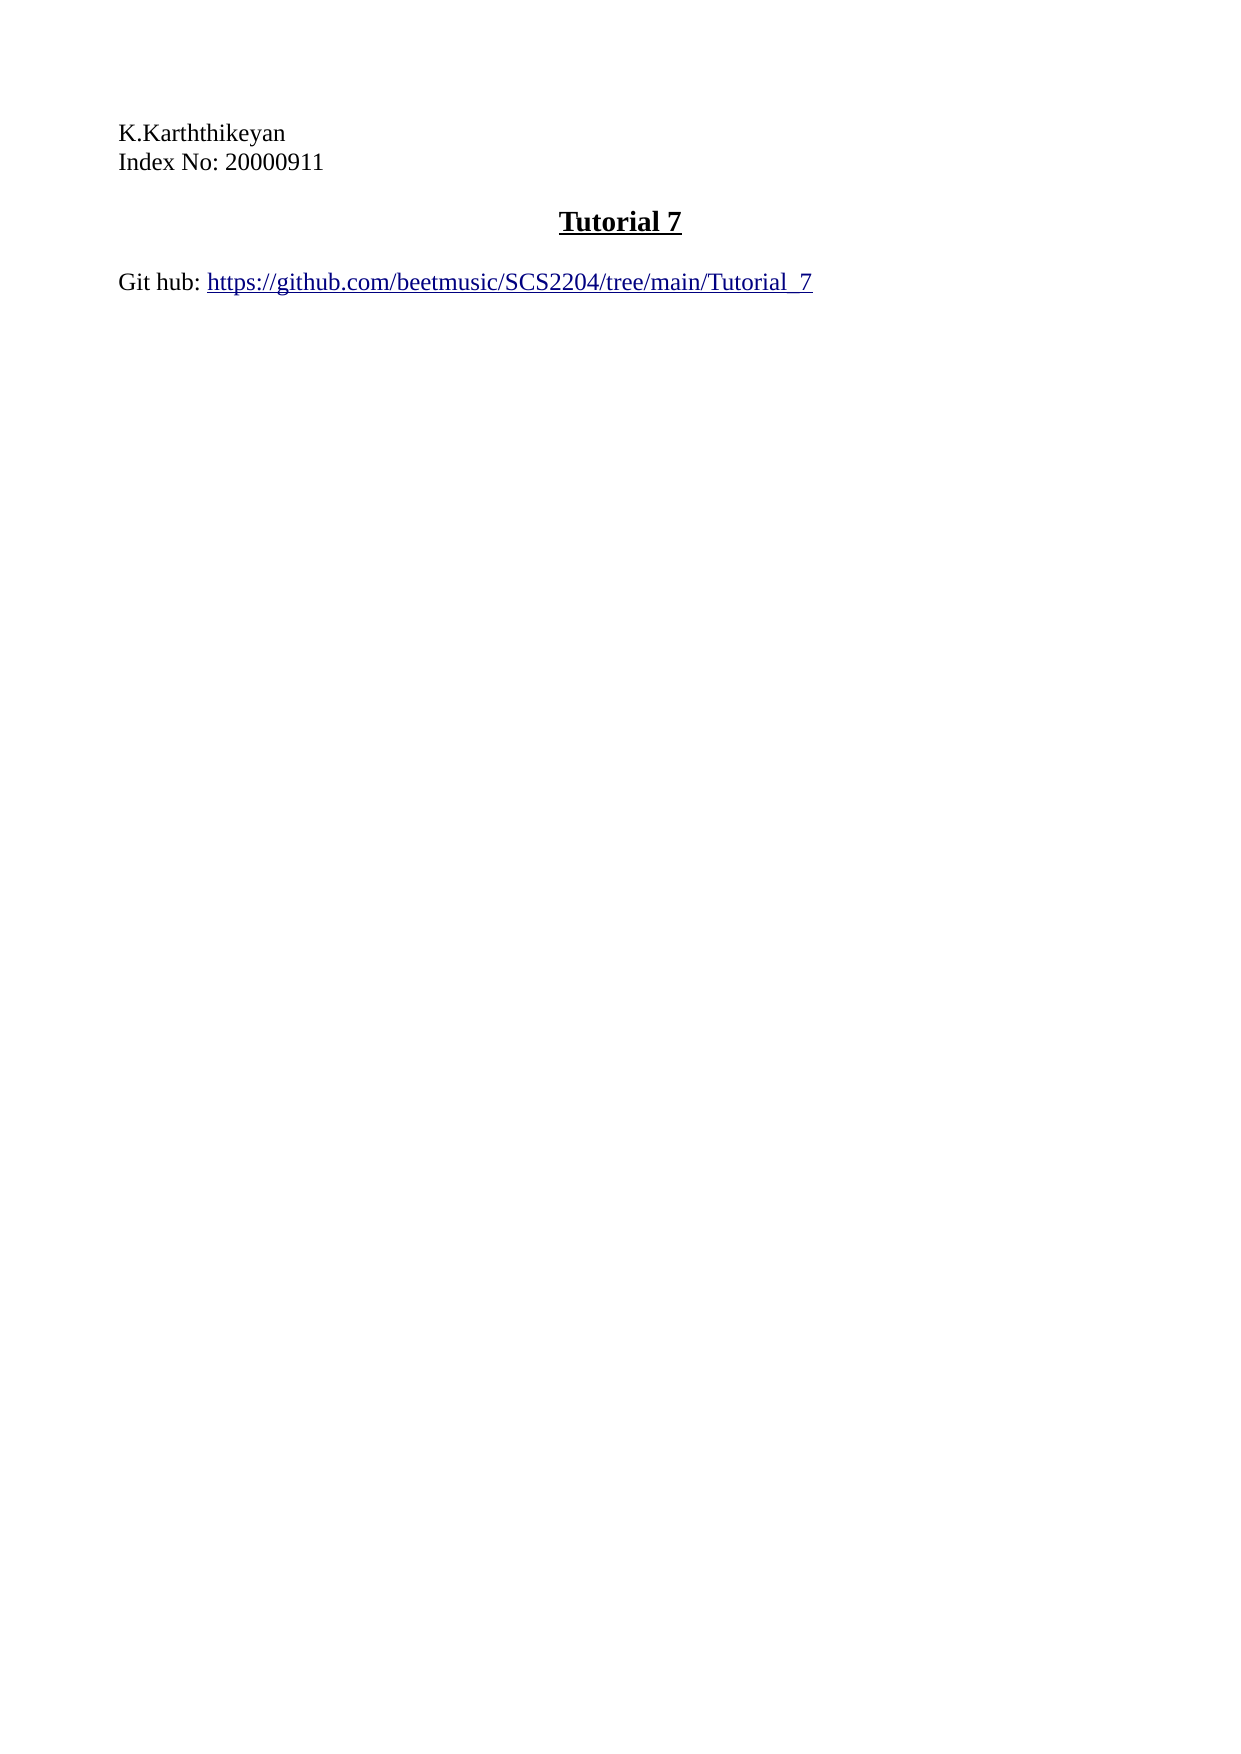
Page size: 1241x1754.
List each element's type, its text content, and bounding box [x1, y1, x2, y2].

text Git hub: https://github.com/beetmusic/SCS2204/tree/main/Tutorial_7 [118, 267, 1122, 295]
text Tutorial 7 [118, 204, 1122, 238]
text Index No: 20000911 [118, 147, 1122, 176]
text K.Karththikeyan [118, 118, 1122, 147]
